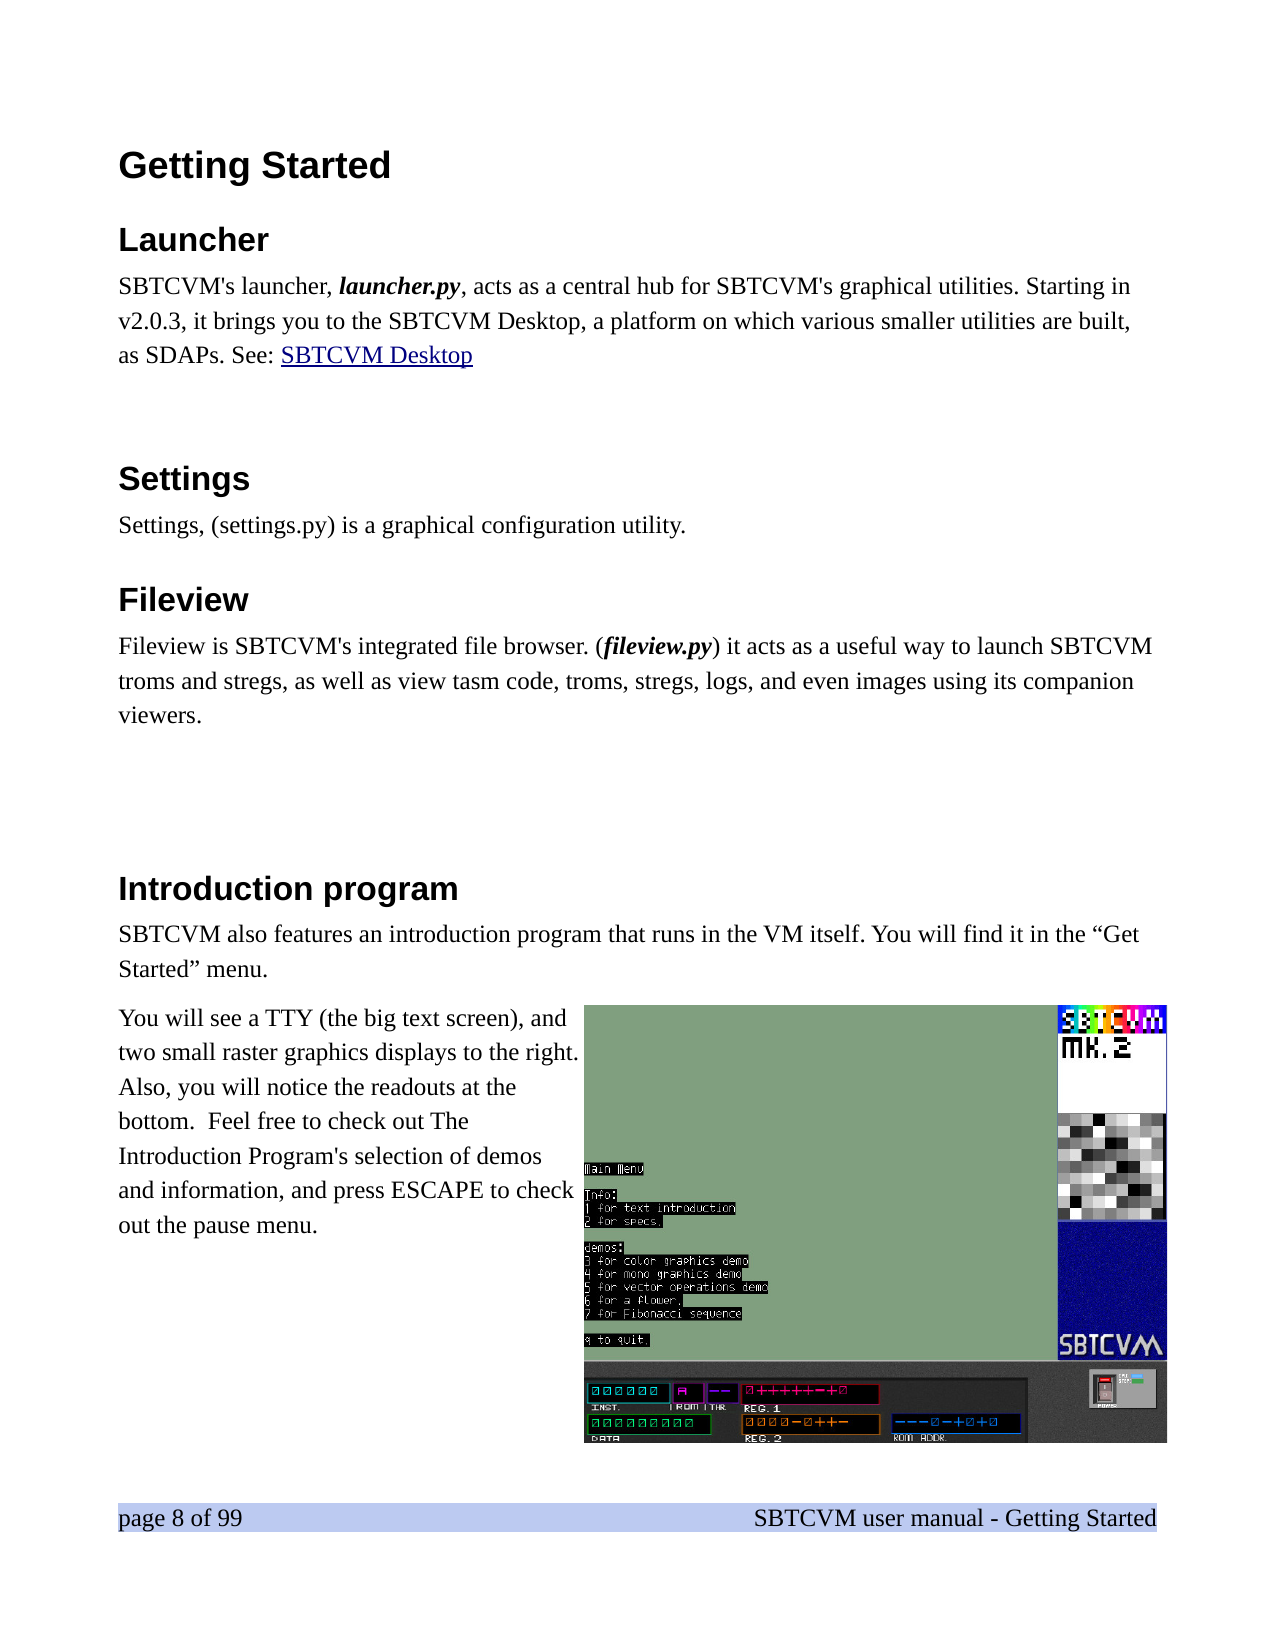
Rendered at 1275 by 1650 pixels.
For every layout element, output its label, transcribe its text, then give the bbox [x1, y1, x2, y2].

text Settings, (settings.py) is a graphical configuration utility. [118, 510, 1157, 539]
subtitle Settings [118, 459, 1157, 498]
subtitle Launcher [118, 220, 1157, 259]
text SBTCVM also features an introduction program that runs in the VM itself. You will find it in the “Get Started” menu. [118, 919, 1157, 983]
subtitle Fileview [118, 580, 1157, 619]
text Fileview is SBTCVM's integrated file browser. (fileview.py) it acts as a useful way to launch SBTCVM troms and stregs, as well as view tasm code, troms, stregs, logs, and even images using its companion viewers. [118, 631, 1157, 729]
subtitle Introduction program [118, 868, 1157, 907]
picture [584, 1005, 1168, 1443]
text You will see a TTY (the big text screen), and two small raster graphics displays to the right. Also, you will notice the readouts at the bottom. Feel free to check out The Introduction Program's selection of demos and information, and press ESCAPE to check out the pause menu. [118, 1003, 1157, 1239]
text SBTCVM's launcher, launcher.py, acts as a central hub for SBTCVM's graphical utilities. Starting in v2.0.3, it brings you to the SBTCVM Desktop, a platform on which various smaller utilities are built, as SDAPs. See: SBTCVM Desktop [118, 271, 1157, 369]
subtitle Getting Started [118, 143, 1157, 187]
